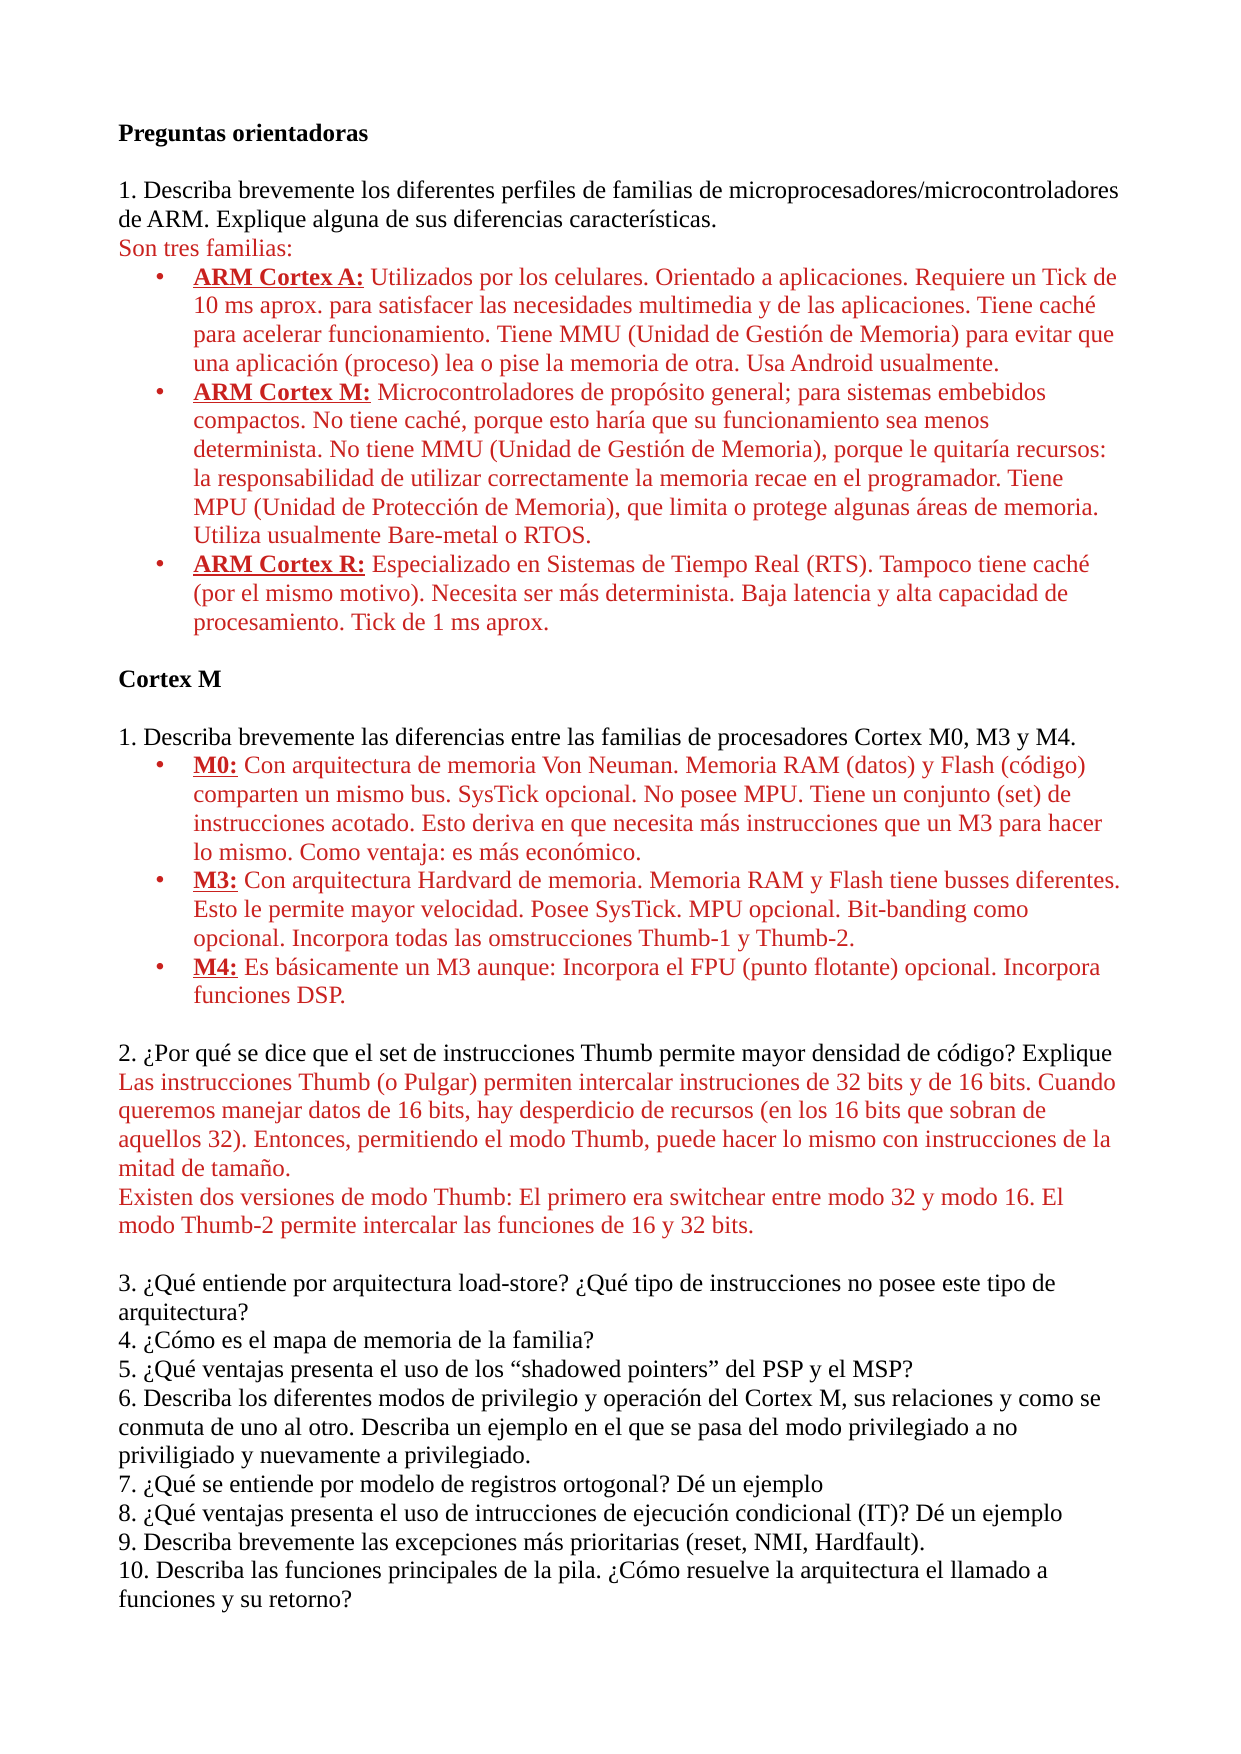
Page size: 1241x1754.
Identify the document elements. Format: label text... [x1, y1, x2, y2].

text 7. ¿Qué se entiende por modelo de registros ortogonal? Dé un ejemplo [118, 1469, 1122, 1498]
text 1. Describa brevemente los diferentes perfiles de familias de microprocesadores/microcontroladores de ARM. Explique alguna de sus diferencias características. [118, 176, 1122, 233]
list M0: Con arquitectura de memoria Von Neuman. Memoria RAM (datos) y Flash (código) comparten un mismo bus. SysTick opcional. No posee MPU. Tiene un conjunto (set) de instrucciones acotado. Esto deriva en que necesita más instrucciones que un M3 para hacer lo mismo. Como ventaja: es más económico. [156, 751, 1122, 866]
text 2. ¿Por qué se dice que el set de instrucciones Thumb permite mayor densidad de código? Explique [118, 1038, 1122, 1067]
text Preguntas orientadoras [118, 118, 1122, 147]
text Cortex M [118, 664, 1122, 693]
list M4: Es básicamente un M3 aunque: Incorpora el FPU (punto flotante) opcional. Incorpora funciones DSP. [156, 952, 1122, 1009]
text Existen dos versiones de modo Thumb: El primero era switchear entre modo 32 y modo 16. El modo Thumb-2 permite intercalar las funciones de 16 y 32 bits. [118, 1182, 1122, 1239]
text 9. Describa brevemente las excepciones más prioritarias (reset, NMI, Hardfault). [118, 1527, 1122, 1556]
list ARM Cortex M: Microcontroladores de propósito general; para sistemas embebidos compactos. No tiene caché, porque esto haría que su funcionamiento sea menos determinista. No tiene MMU (Unidad de Gestión de Memoria), porque le quitaría recursos: la responsabilidad de utilizar correctamente la memoria recae en el programador. Tiene MPU (Unidad de Protección de Memoria), que limita o protege algunas áreas de memoria. Utiliza usualmente Bare-metal o RTOS. [156, 377, 1122, 549]
text 1. Describa brevemente las diferencias entre las familias de procesadores Cortex M0, M3 y M4. [118, 722, 1122, 751]
text 4. ¿Cómo es el mapa de memoria de la familia? [118, 1326, 1122, 1354]
list ARM Cortex A: Utilizados por los celulares. Orientado a aplicaciones. Requiere un Tick de 10 ms aprox. para satisfacer las necesidades multimedia y de las aplicaciones. Tiene caché para acelerar funcionamiento. Tiene MMU (Unidad de Gestión de Memoria) para evitar que una aplicación (proceso) lea o pise la memoria de otra. Usa Android usualmente. [156, 262, 1122, 377]
text 10. Describa las funciones principales de la pila. ¿Cómo resuelve la arquitectura el llamado a funciones y su retorno? [118, 1556, 1122, 1613]
list ARM Cortex R: Especializado en Sistemas de Tiempo Real (RTS). Tampoco tiene caché (por el mismo motivo). Necesita ser más determinista. Baja latencia y alta capacidad de procesamiento. Tick de 1 ms aprox. [156, 549, 1122, 636]
text 6. Describa los diferentes modos de privilegio y operación del Cortex M, sus relaciones y como se conmuta de uno al otro. Describa un ejemplo en el que se pasa del modo privilegiado a no priviligiado y nuevamente a privilegiado. [118, 1383, 1122, 1469]
text 3. ¿Qué entiende por arquitectura load-store? ¿Qué tipo de instrucciones no posee este tipo de arquitectura? [118, 1268, 1122, 1326]
text Son tres familias: [118, 233, 1122, 262]
list M3: Con arquitectura Hardvard de memoria. Memoria RAM y Flash tiene busses diferentes. Esto le permite mayor velocidad. Posee SysTick. MPU opcional. Bit-banding como opcional. Incorpora todas las omstrucciones Thumb-1 y Thumb-2. [156, 866, 1122, 952]
text Las instrucciones Thumb (o Pulgar) permiten intercalar instruciones de 32 bits y de 16 bits. Cuando queremos manejar datos de 16 bits, hay desperdicio de recursos (en los 16 bits que sobran de aquellos 32). Entonces, permitiendo el modo Thumb, puede hacer lo mismo con instrucciones de la mitad de tamaño. [118, 1067, 1122, 1182]
text 5. ¿Qué ventajas presenta el uso de los “shadowed pointers” del PSP y el MSP? [118, 1354, 1122, 1383]
text 8. ¿Qué ventajas presenta el uso de intrucciones de ejecución condicional (IT)? Dé un ejemplo [118, 1498, 1122, 1527]
